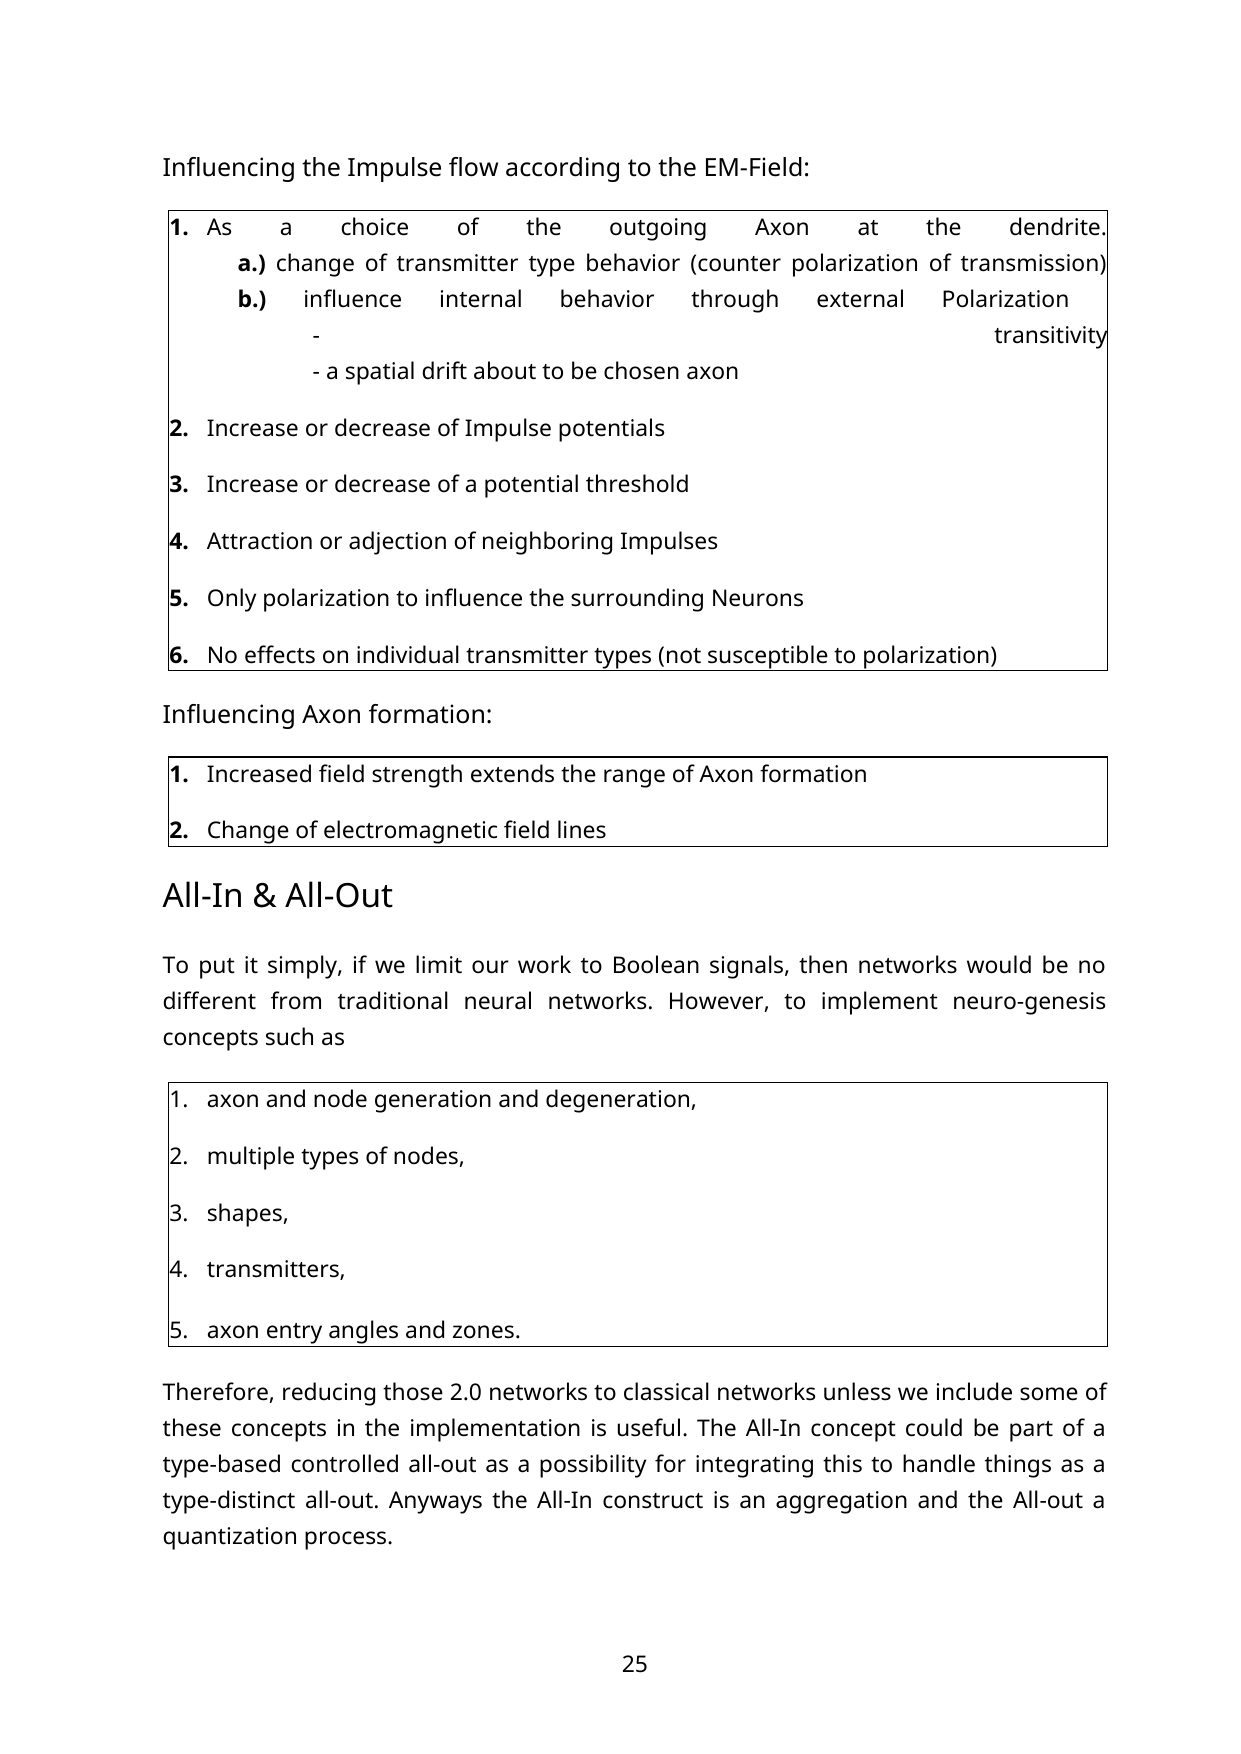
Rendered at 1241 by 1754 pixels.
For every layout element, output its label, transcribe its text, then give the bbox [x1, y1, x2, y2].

list axon entry angles and zones. [169, 1313, 1107, 1346]
list Increase or decrease of Impulse potentials [169, 411, 1107, 443]
subtitle Influencing the Impulse flow according to the EM-Field: [162, 150, 1107, 184]
list Increased field strength extends the range of Axon formation [169, 758, 1107, 789]
list multiple types of nodes, [169, 1139, 1107, 1171]
text To put it simply, if we limit our work to Boolean signals, then networks would be no different from traditional neural networks. However, to implement neuro-genesis concepts such as [162, 949, 1107, 1052]
list Only polarization to influence the surrounding Neurons [169, 581, 1107, 613]
list shapes, [169, 1196, 1107, 1228]
list Attraction or adjection of neighboring Impulses [169, 524, 1107, 556]
list axon and node generation and degeneration, [169, 1083, 1107, 1114]
subtitle Influencing Axon formation: [162, 696, 1107, 731]
text Therefore, reducing those 2.0 networks to classical networks unless we include some of these concepts in the implementation is useful. The All-In concept could be part of a type-based controlled all-out as a possibility for integrating this to handle things as a type-distinct all-out. Anyways the All-In construct is an aggregation and the All-out a quantization process. [162, 1376, 1107, 1551]
list As a choice of the outgoing Axon at the dendrite. a.) change of transmitter type behavior (counter polarization of transmission) b.) influence internal behavior through external Polarization - transitivity - a spatial drift about to be chosen axon [169, 211, 1107, 386]
list Change of electromagnetic field lines [169, 813, 1107, 846]
subtitle All-In & All-Out [162, 872, 1090, 917]
list No effects on individual transmitter types (not susceptible to polarization) [169, 638, 1107, 670]
list transmitters, [169, 1252, 1107, 1285]
list Increase or decrease of a potential threshold [169, 467, 1107, 499]
